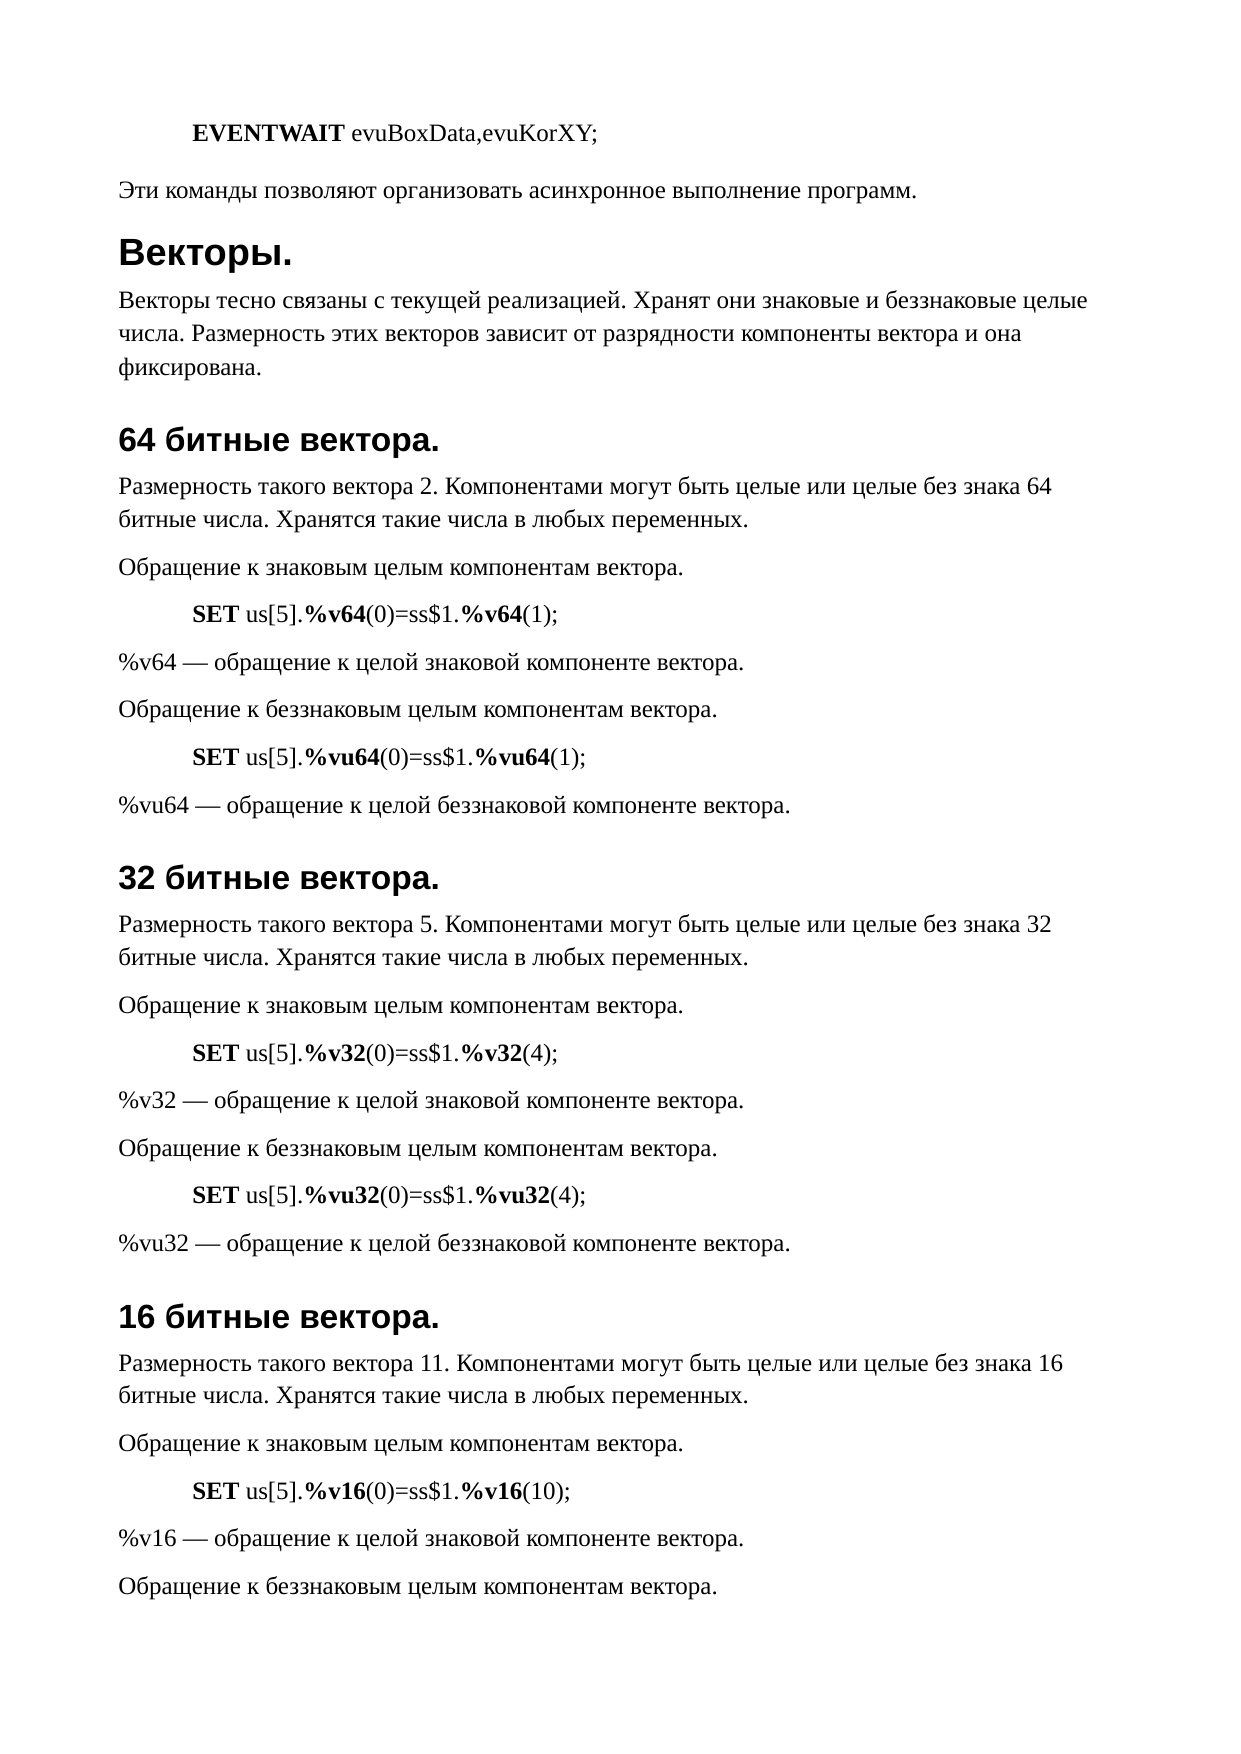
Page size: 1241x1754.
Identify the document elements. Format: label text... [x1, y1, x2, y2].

text %vu32 — обращение к целой беззнаковой компоненте вектора. [118, 1228, 1122, 1257]
subtitle 64 битные вектора. [118, 420, 1122, 459]
text Эти команды позволяют организовать асинхронное выполнение программ. [118, 176, 1122, 204]
text Векторы тесно связаны с текущей реализацией. Хранят они знаковые и беззнаковые целые числа. Размерность этих векторов зависит от разрядности компоненты вектора и она фиксирована. [118, 286, 1122, 380]
text EVENTWAIT evuBoxData,evuKorXY; [118, 118, 1122, 147]
text Размерность такого вектора 11. Компонентами могут быть целые или целые без знака 16 битные числа. Хранятся такие числа в любых переменных. [118, 1348, 1122, 1409]
text Обращение к знаковым целым компонентам вектора. [118, 552, 1122, 581]
text %v16 — обращение к целой знаковой компоненте вектора. [118, 1523, 1122, 1552]
text %vu64 — обращение к целой беззнаковой компоненте вектора. [118, 790, 1122, 818]
text SET us[5].%v16(0)=ss$1.%v16(10); [118, 1476, 1122, 1504]
text Обращение к беззнаковым целым компонентам вектора. [118, 694, 1122, 723]
subtitle 16 битные вектора. [118, 1296, 1122, 1335]
text Размерность такого вектора 5. Компонентами могут быть целые или целые без знака 32 битные числа. Хранятся такие числа в любых переменных. [118, 909, 1122, 971]
text %v64 — обращение к целой знаковой компоненте вектора. [118, 647, 1122, 676]
text Обращение к беззнаковым целым компонентам вектора. [118, 1133, 1122, 1162]
text %v32 — обращение к целой знаковой компоненте вектора. [118, 1085, 1122, 1114]
subtitle Векторы. [118, 229, 1122, 273]
subtitle 32 битные вектора. [118, 858, 1122, 897]
text SET us[5].%vu32(0)=ss$1.%vu32(4); [118, 1180, 1122, 1209]
text Обращение к беззнаковым целым компонентам вектора. [118, 1571, 1122, 1600]
text SET us[5].%v32(0)=ss$1.%v32(4); [118, 1038, 1122, 1066]
text SET us[5].%vu64(0)=ss$1.%vu64(1); [118, 742, 1122, 771]
text SET us[5].%v64(0)=ss$1.%v64(1); [118, 599, 1122, 628]
text Размерность такого вектора 2. Компонентами могут быть целые или целые без знака 64 битные числа. Хранятся такие числа в любых переменных. [118, 471, 1122, 533]
text Обращение к знаковым целым компонентам вектора. [118, 1428, 1122, 1457]
text Обращение к знаковым целым компонентам вектора. [118, 990, 1122, 1019]
